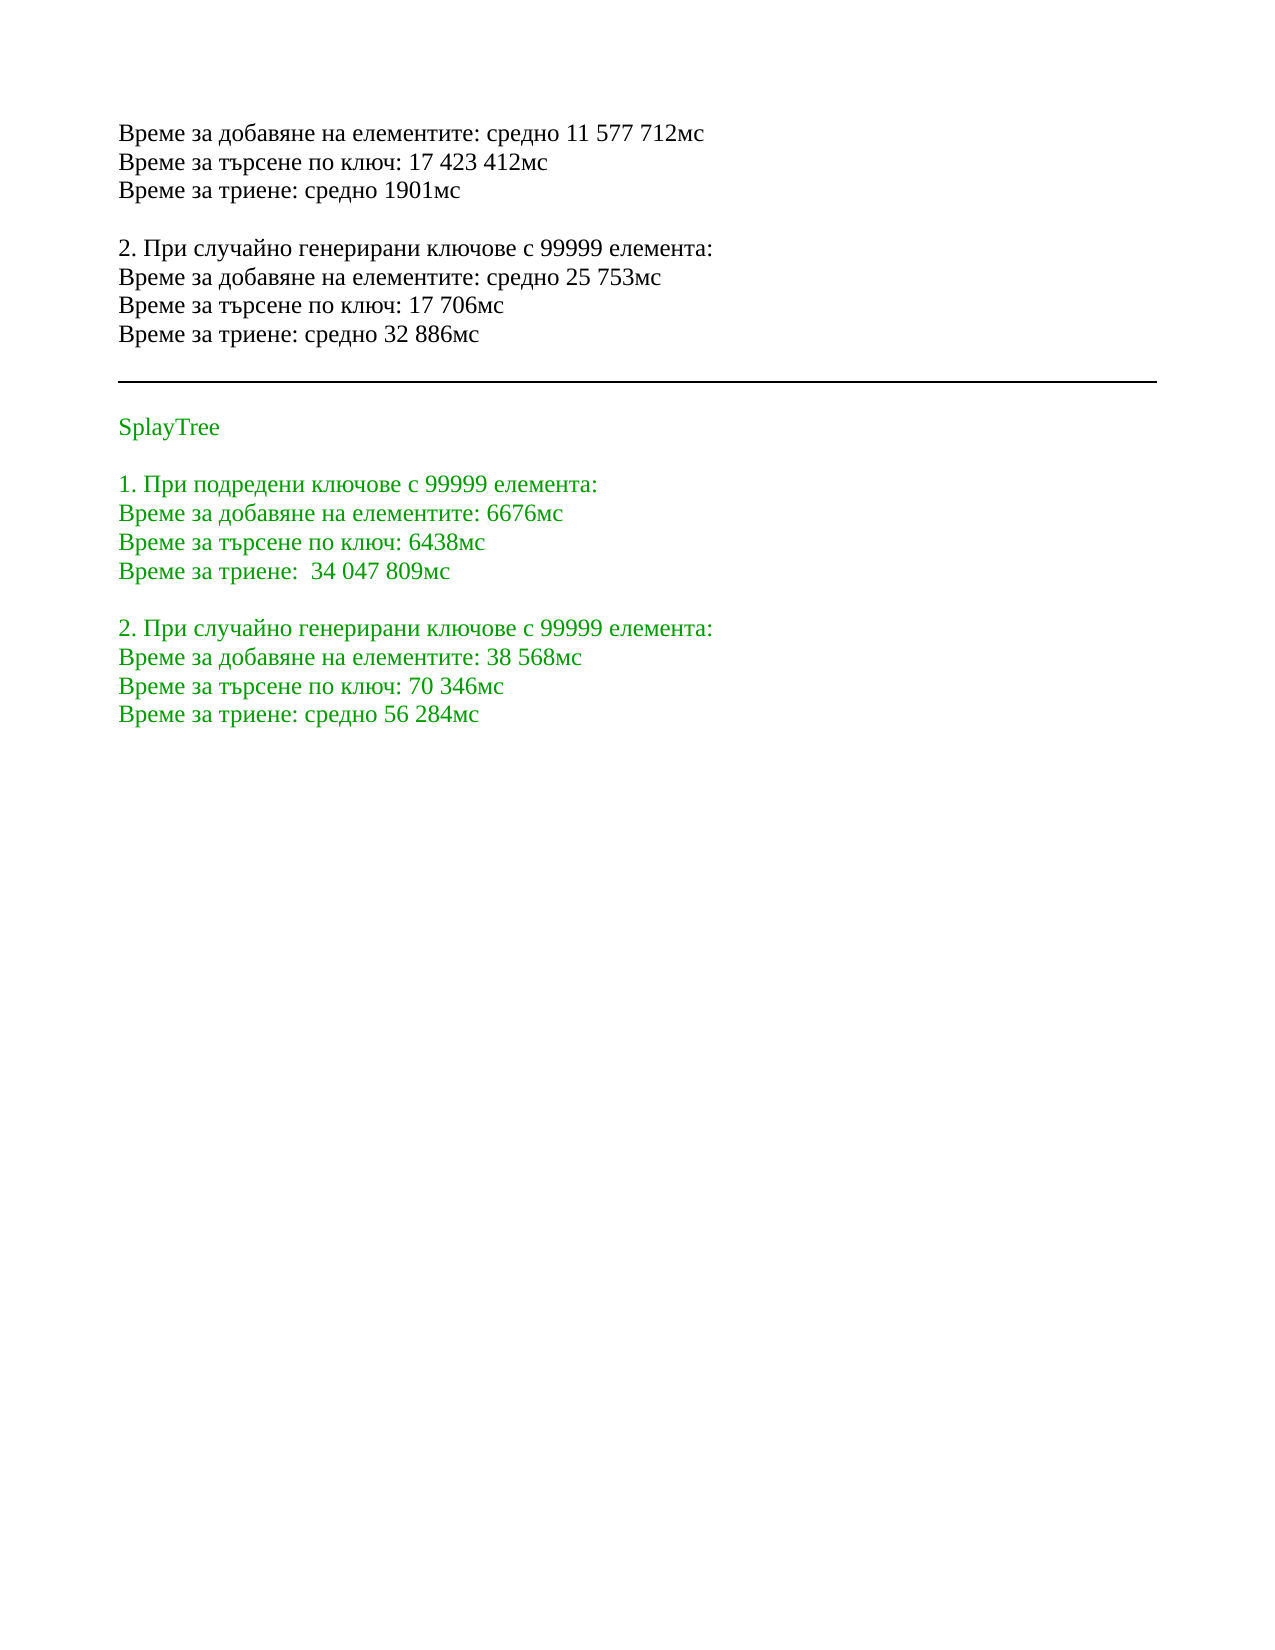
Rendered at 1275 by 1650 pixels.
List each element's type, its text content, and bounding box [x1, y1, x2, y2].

text 2. При случайно генерирани ключове с 99999 елемента: [118, 233, 1157, 262]
text Време за добавяне на елементите: 38 568мс [118, 642, 1157, 671]
text Време за търсене по ключ: 17 706мс [118, 291, 1157, 319]
text 1. При подредени ключове с 99999 елемента: [118, 469, 1157, 498]
text Време за добавяне на елементите: средно 11 577 712мс [118, 118, 1157, 147]
text Време за триене: средно 32 886мс [118, 319, 1157, 348]
text SplayTree [118, 412, 1157, 441]
text Време за триене: средно 1901мс [118, 176, 1157, 204]
text Време за триене: средно 56 284мс [118, 699, 1157, 728]
text Време за триене: 34 047 809мс [118, 556, 1157, 584]
text Време за търсене по ключ: 6438мс [118, 527, 1157, 556]
text Време за търсене по ключ: 70 346мс [118, 671, 1157, 699]
text 2. При случайно генерирани ключове с 99999 елемента: [118, 613, 1157, 642]
text Време за добавяне на елементите: 6676мс [118, 498, 1157, 527]
text Време за добавяне на елементите: средно 25 753мс [118, 262, 1157, 291]
text Време за търсене по ключ: 17 423 412мс [118, 147, 1157, 176]
